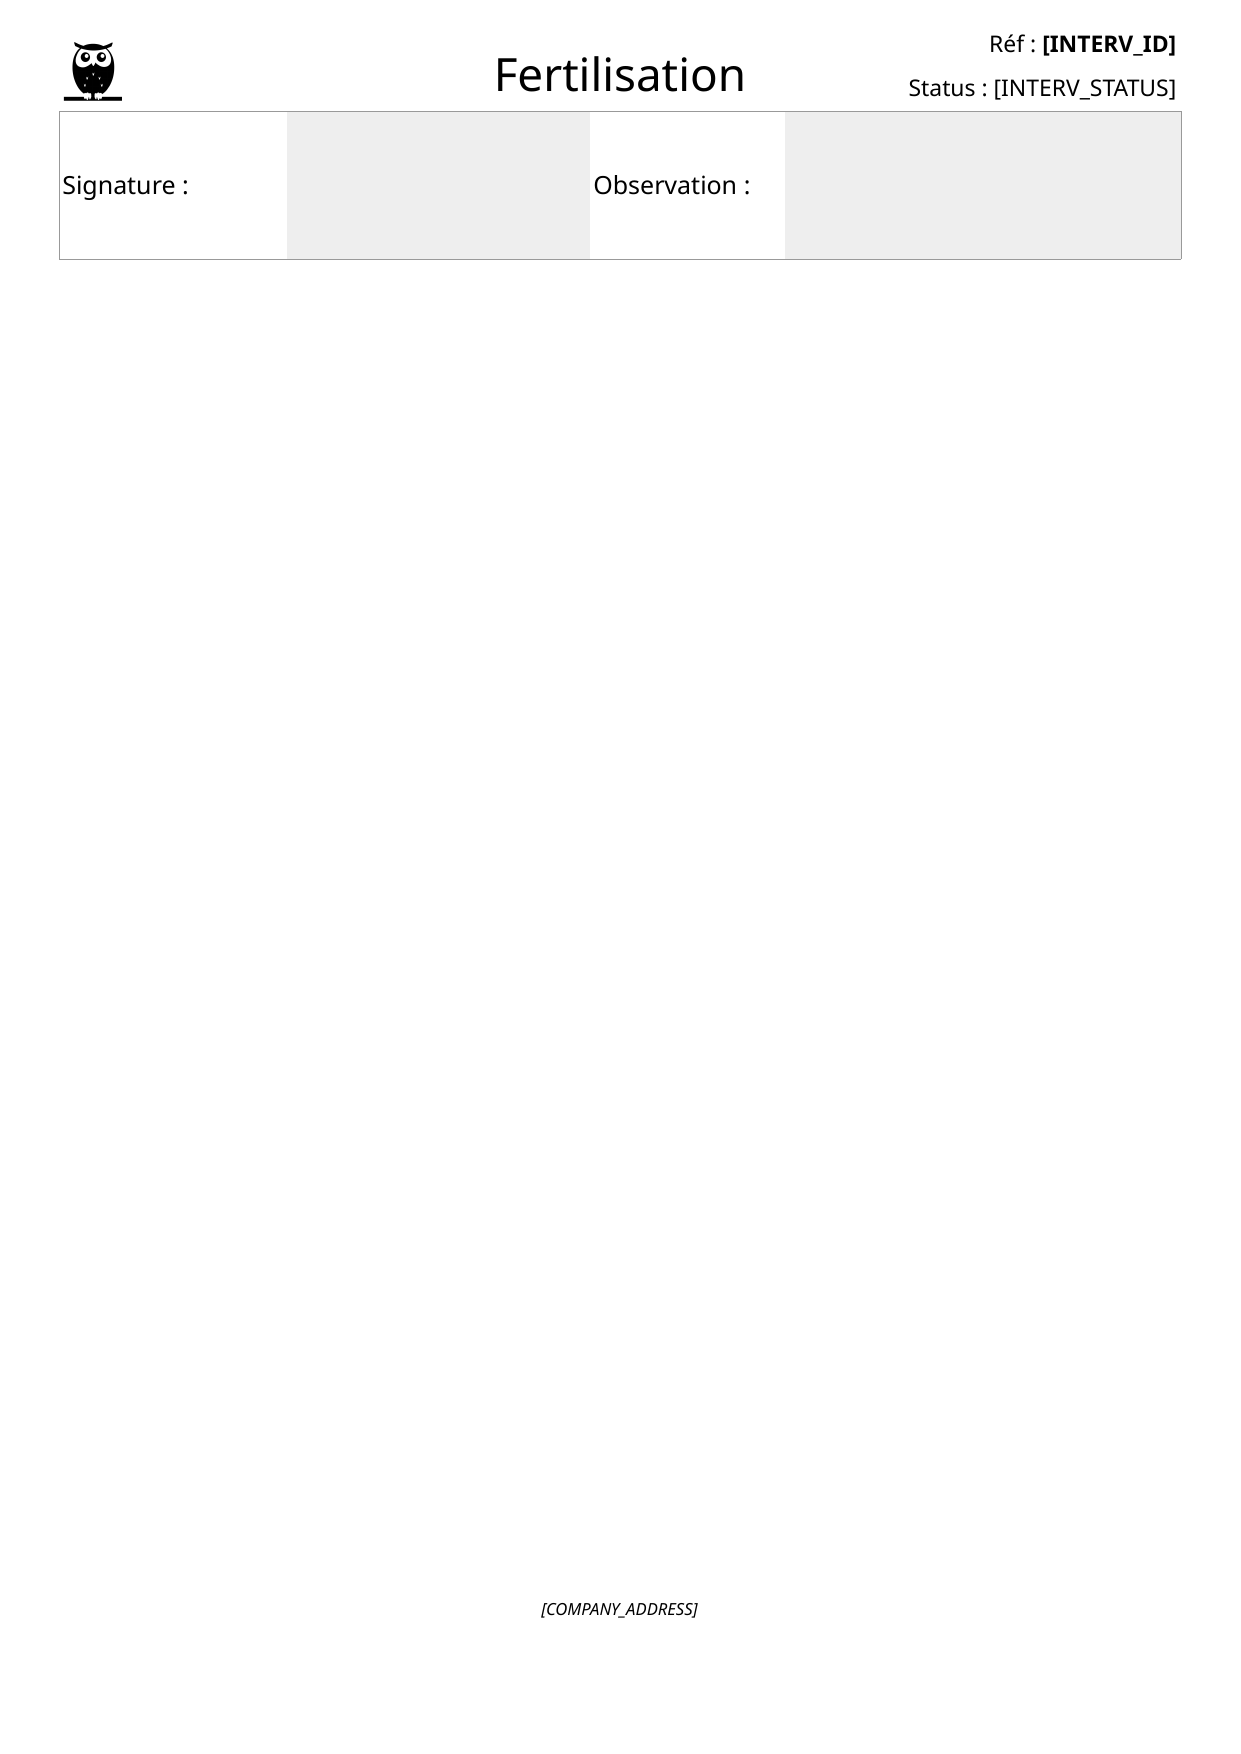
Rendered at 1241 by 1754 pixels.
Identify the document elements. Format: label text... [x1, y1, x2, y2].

picture [63, 42, 122, 101]
table_cell Observation : [590, 112, 785, 259]
table_cell Signature : [60, 112, 287, 259]
table_cell [287, 112, 590, 259]
table_cell [785, 112, 1181, 259]
